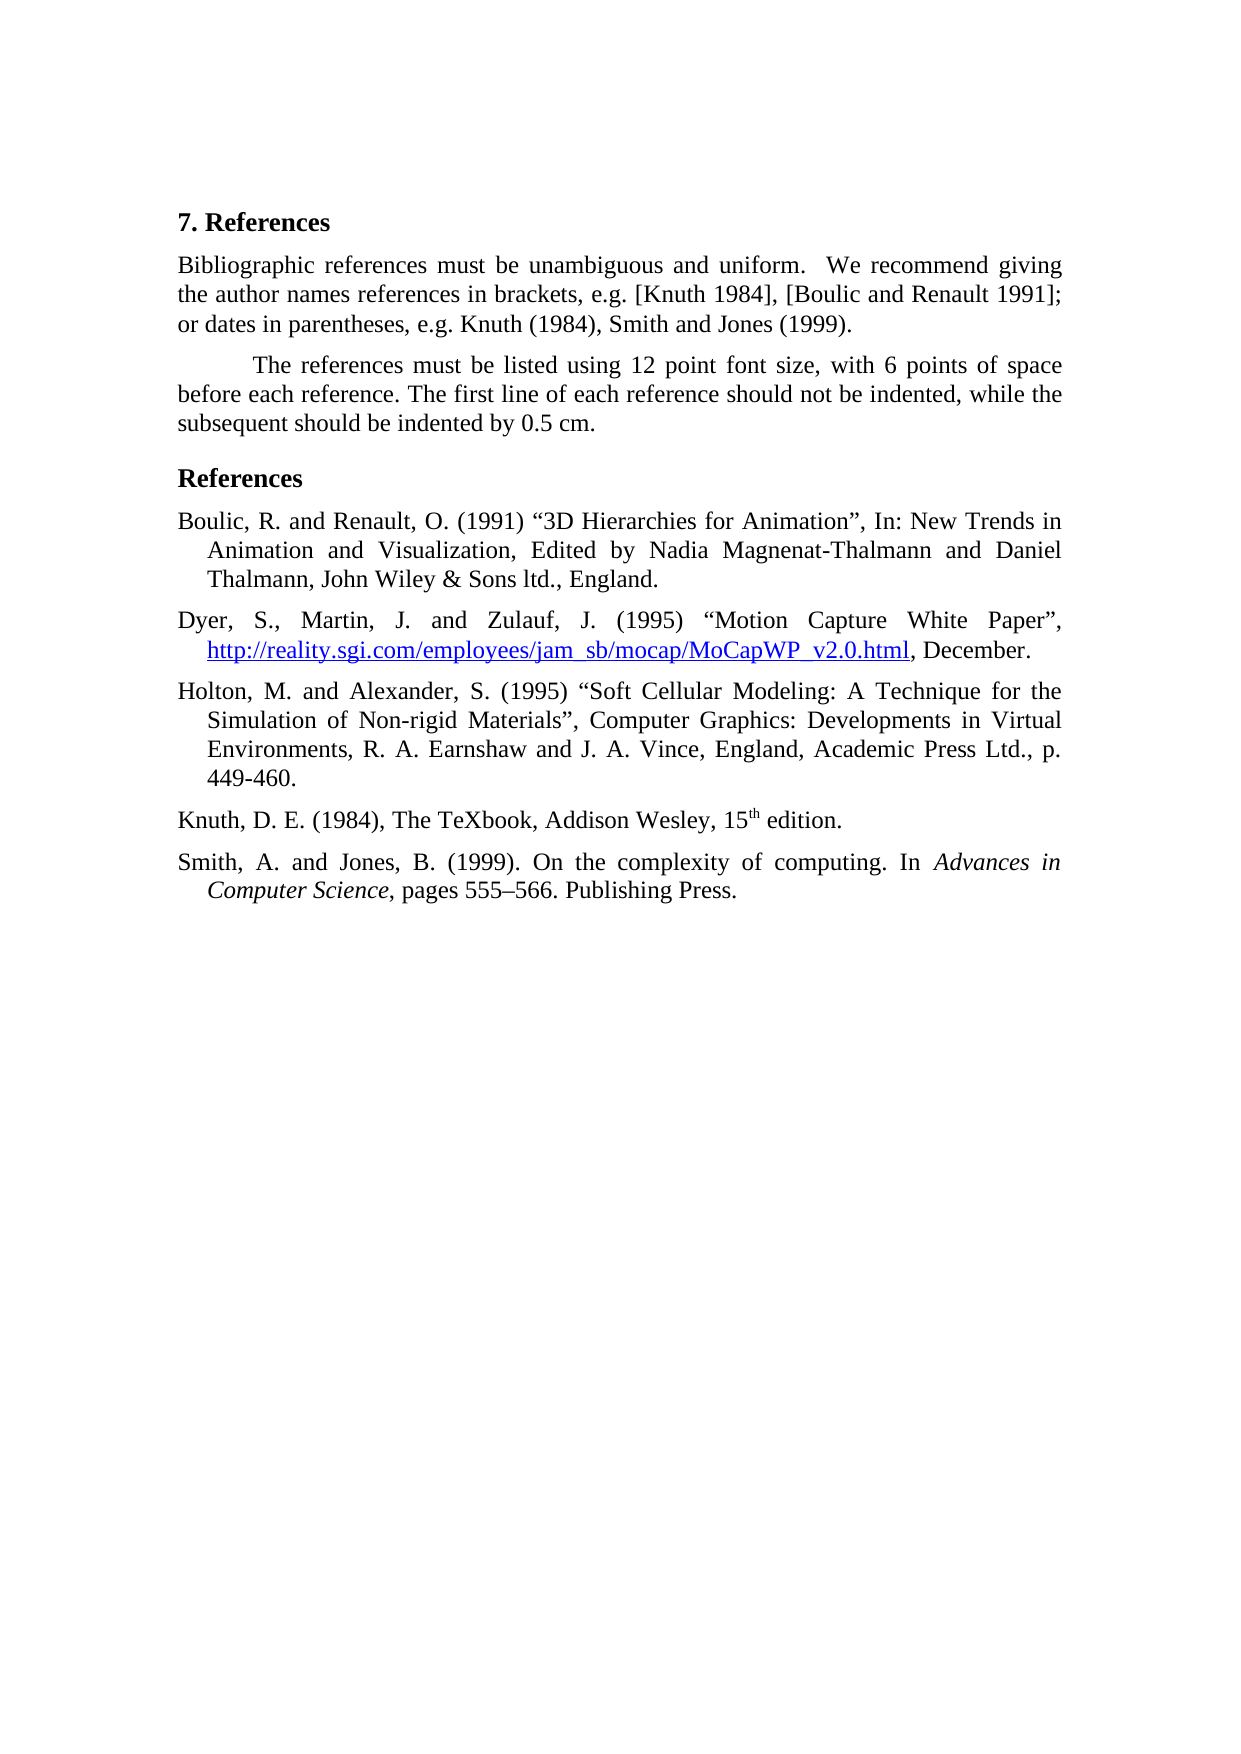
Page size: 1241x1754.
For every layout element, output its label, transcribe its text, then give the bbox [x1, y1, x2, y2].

subtitle 7. References [177, 207, 1063, 238]
text Bibliographic references must be unambiguous and uniform. We recommend giving the author names references in brackets, e.g. [Knuth 1984], [Boulic and Renault 1991]; or dates in parentheses, e.g. Knuth (1984), Smith and Jones (1999). [177, 250, 1063, 337]
text Dyer, S., Martin, J. and Zulauf, J. (1995) “Motion Capture White Paper”, http://reality.sgi.com/employees/jam_sb/mocap/MoCapWP_v2.0.html, December. [177, 605, 1063, 663]
text Smith, A. and Jones, B. (1999). On the complexity of computing. In Advances in Computer Science, pages 555–566. Publishing Press. [177, 846, 1063, 904]
text Holton, M. and Alexander, S. (1995) “Soft Cellular Modeling: A Technique for the Simulation of Non-rigid Materials”, Computer Graphics: Developments in Virtual Environments, R. A. Earnshaw and J. A. Vince, England, Academic Press Ltd., p. 449-460. [177, 676, 1063, 792]
text The references must be listed using 12 point font size, with 6 points of space before each reference. The first line of each reference should not be indented, while the subsequent should be indented by 0.5 cm. [177, 350, 1063, 437]
subtitle References [177, 462, 1063, 493]
text Boulic, R. and Renault, O. (1991) “3D Hierarchies for Animation”, In: New Trends in Animation and Visualization, Edited by Nadia Magnenat-Thalmann and Daniel Thalmann, John Wiley & Sons ltd., England. [177, 506, 1063, 593]
text Knuth, D. E. (1984), The TeXbook, Addison Wesley, 15th edition. [177, 805, 1063, 834]
